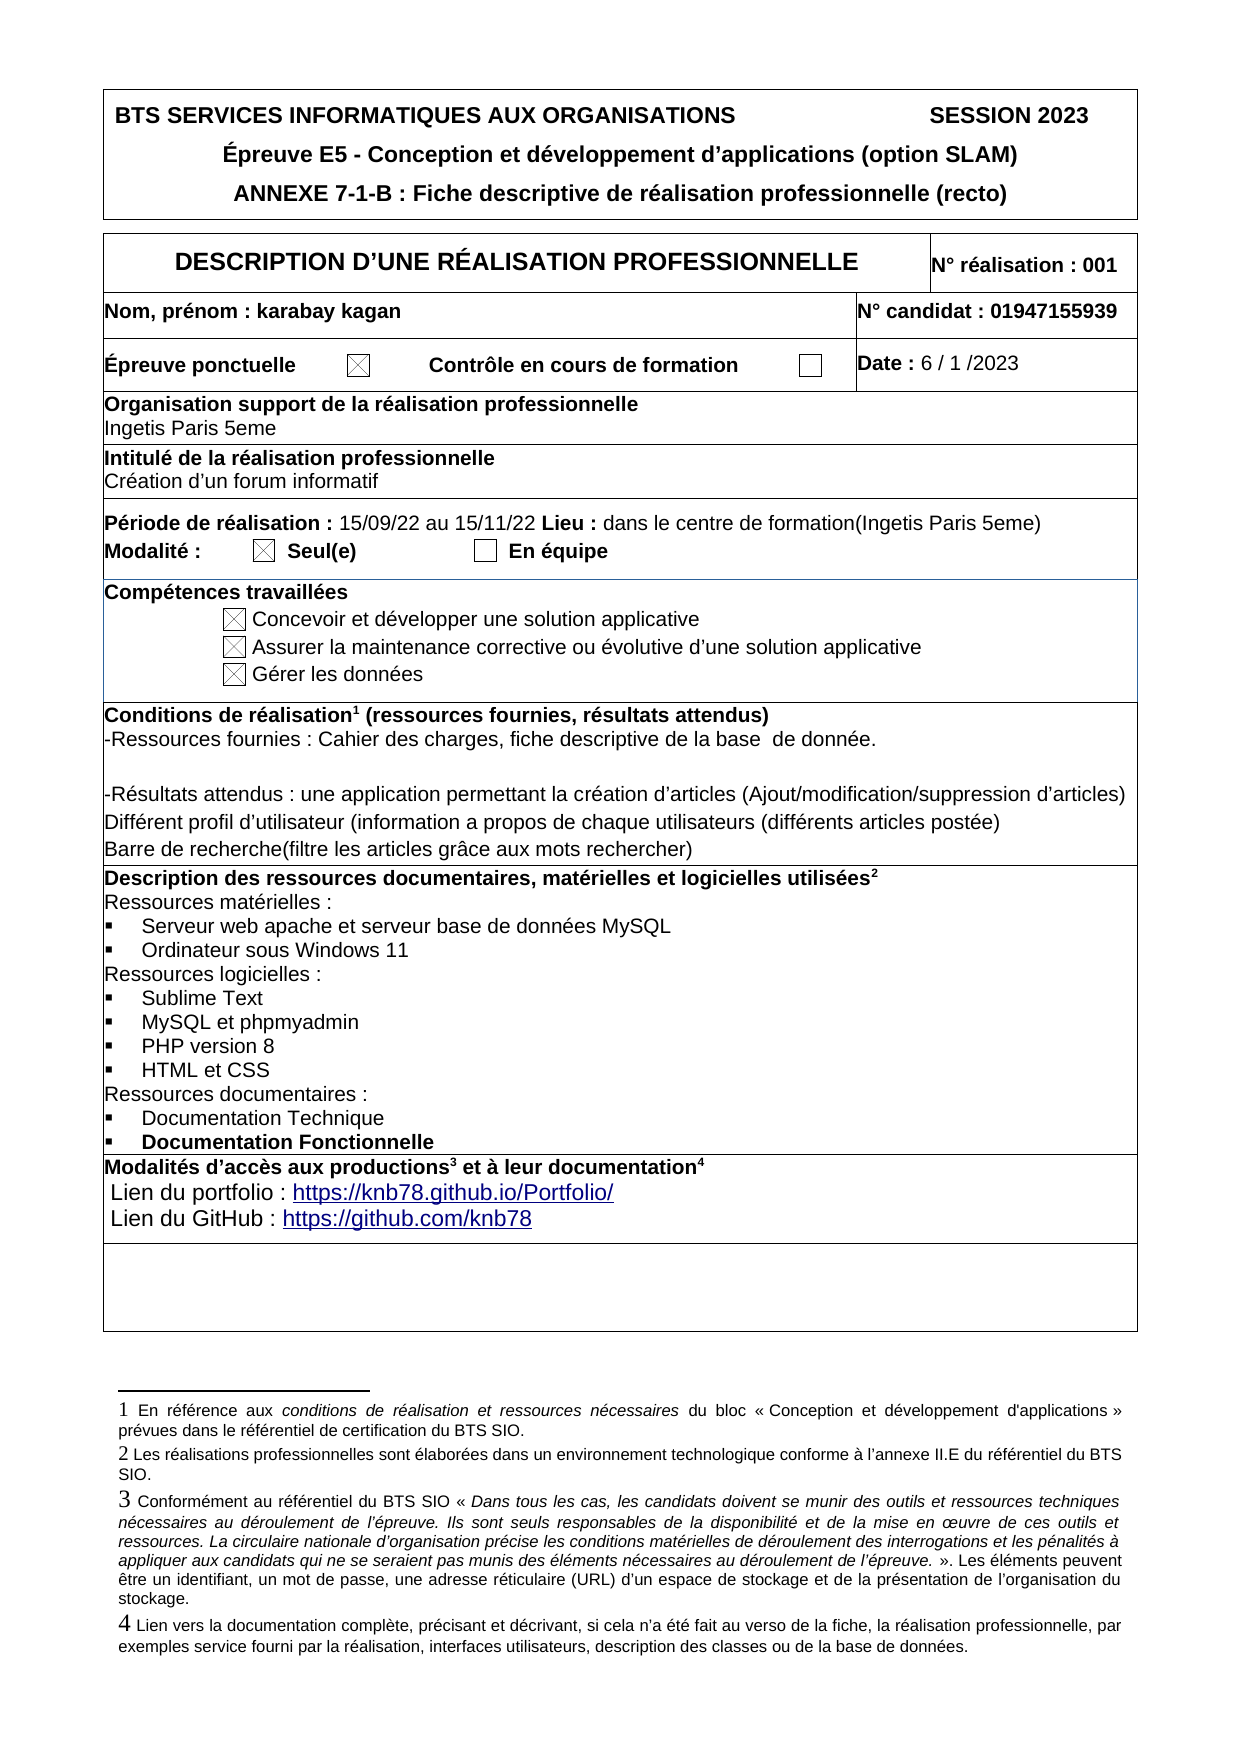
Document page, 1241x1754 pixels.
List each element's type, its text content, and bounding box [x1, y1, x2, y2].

table_cell [104, 1244, 1137, 1331]
table_cell Épreuve ponctuelle [104, 339, 428, 391]
table_header DESCRIPTION D’UNE RÉALISATION PROFESSIONNELLE [104, 234, 930, 292]
table_cell Nom, prénom : karabay kagan [104, 293, 856, 338]
table_cell Période de réalisation : 15/09/22 au 15/11/22 Lieu : dans le centre de formation(Ingetis Paris 5eme) Modalité : Seul(e) En équipe [104, 499, 1137, 578]
table_cell Conditions de réalisation (ressources fournies, résultats attendus) -Ressources fournies : Cahier des charges, fiche descriptive de la base de donnée. -Résultats attendus : une application permettant la création d’articles (Ajout/modification/suppression d’articles) Différent profil d’utilisateur (information a propos de chaque utilisateurs (différents articles postée) Barre de recherche(filtre les articles grâce aux mots rechercher) [104, 703, 1137, 864]
table_cell Contrôle en cours de formation [428, 339, 856, 391]
table_cell Description des ressources documentaires, matérielles et logicielles utilisées Ressources matérielles : Serveur web apache et serveur base de données MySQL Ordinateur sous Windows 11 Ressources logicielles : Sublime Text MySQL et phpmyadmin PHP version 8 HTML et CSS Ressources documentaires : Documentation Technique Documentation Fonctionnelle [104, 866, 1137, 1154]
table_cell Date : 6 / 1 /2023 [857, 339, 1137, 391]
table_header N° réalisation : 001 [931, 234, 1137, 292]
table_cell Modalités d’accès aux productions et à leur documentation Lien du portfolio : https://knb78.github.io/Portfolio/ Lien du GitHub : https://github.com/knb78 [104, 1155, 1137, 1242]
table_cell N° candidat : 01947155939 [857, 293, 1137, 338]
table_cell Compétences travaillées Concevoir et développer une solution applicative Assurer la maintenance corrective ou évolutive d’une solution applicative Gérer les données [104, 580, 1137, 702]
table_cell Organisation support de la réalisation professionnelle Ingetis Paris 5eme [104, 392, 1137, 444]
table_cell Intitulé de la réalisation professionnelle Création d’un forum informatif [104, 445, 1137, 497]
table_header BTS Services informatiques aux organisations SESSION 2023 Épreuve E5 - Conception et développement d’applications (option SLAM) ANNEXE 7-1-B : Fiche descriptive de réalisation professionnelle (recto) [104, 90, 1137, 219]
